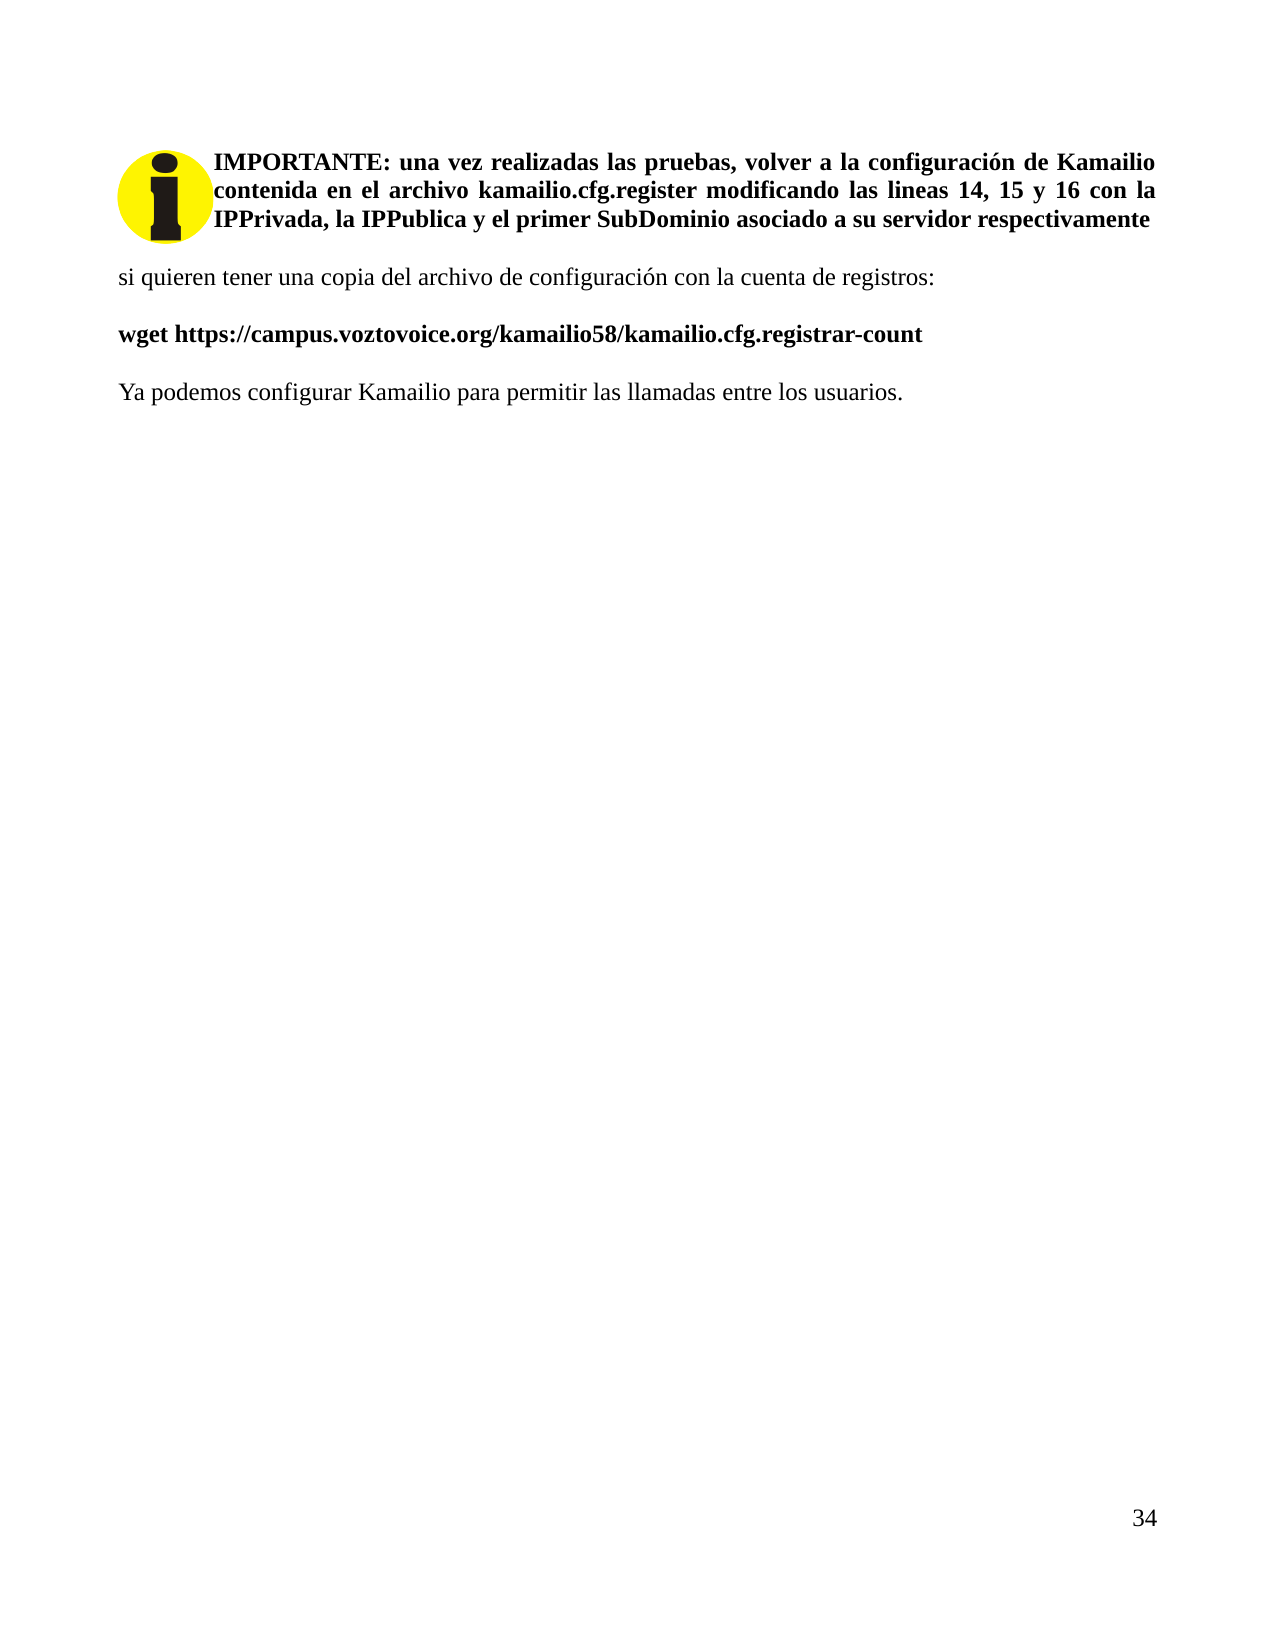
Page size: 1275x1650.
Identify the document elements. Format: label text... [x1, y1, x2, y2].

text wget https://campus.voztovoice.org/kamailio58/kamailio.cfg.registrar-count [118, 319, 1157, 348]
picture [117, 150, 214, 244]
text IMPORTANTE: una vez realizadas las pruebas, volver a la configuración de Kamailio contenida en el archivo kamailio.cfg.register modificando las lineas 14, 15 y 16 con la IPPrivada, la IPPublica y el primer SubDominio asociado a su servidor respectivamente [118, 147, 1157, 233]
text Ya podemos configurar Kamailio para permitir las llamadas entre los usuarios. [118, 377, 1157, 406]
text si quieren tener una copia del archivo de configuración con la cuenta de registros: [118, 262, 1157, 291]
